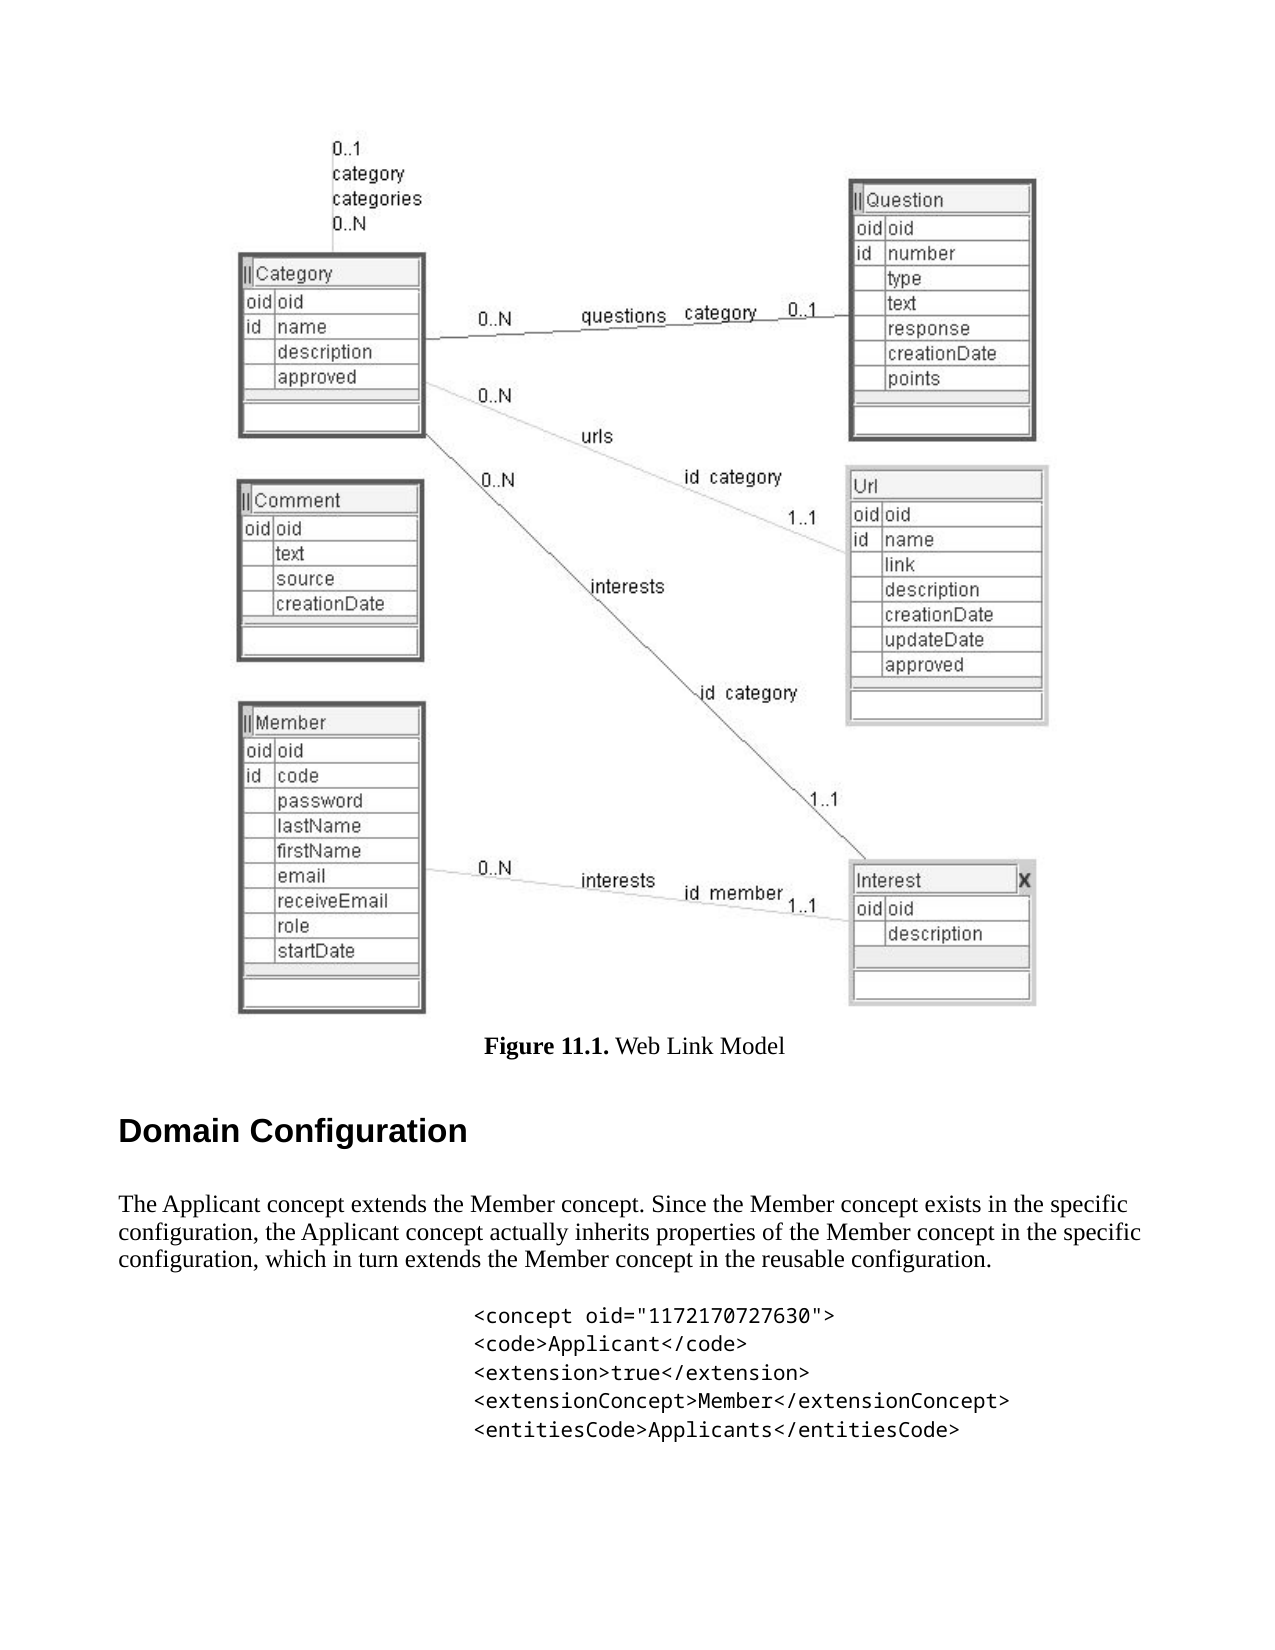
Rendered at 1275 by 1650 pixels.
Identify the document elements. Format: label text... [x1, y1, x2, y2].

text <extensionConcept>Member</extensionConcept> [118, 1386, 1157, 1415]
picture [193, 118, 1082, 1033]
text The Applicant concept extends the Member concept. Since the Member concept exists in the specific configuration, the Applicant concept actually inherits properties of the Member concept in the specific configuration, which in turn extends the Member concept in the reusable configuration. [118, 1190, 1157, 1273]
text Figure 11.1. Web Link Model [118, 118, 1157, 1060]
text <extension>true</extension> [118, 1358, 1157, 1386]
text <concept oid="1172170727630"> [118, 1301, 1157, 1329]
text <entitiesCode>Applicants</entitiesCode> [118, 1415, 1157, 1443]
text <code>Applicant</code> [118, 1329, 1157, 1358]
subtitle Domain Configuration [118, 1113, 1157, 1150]
